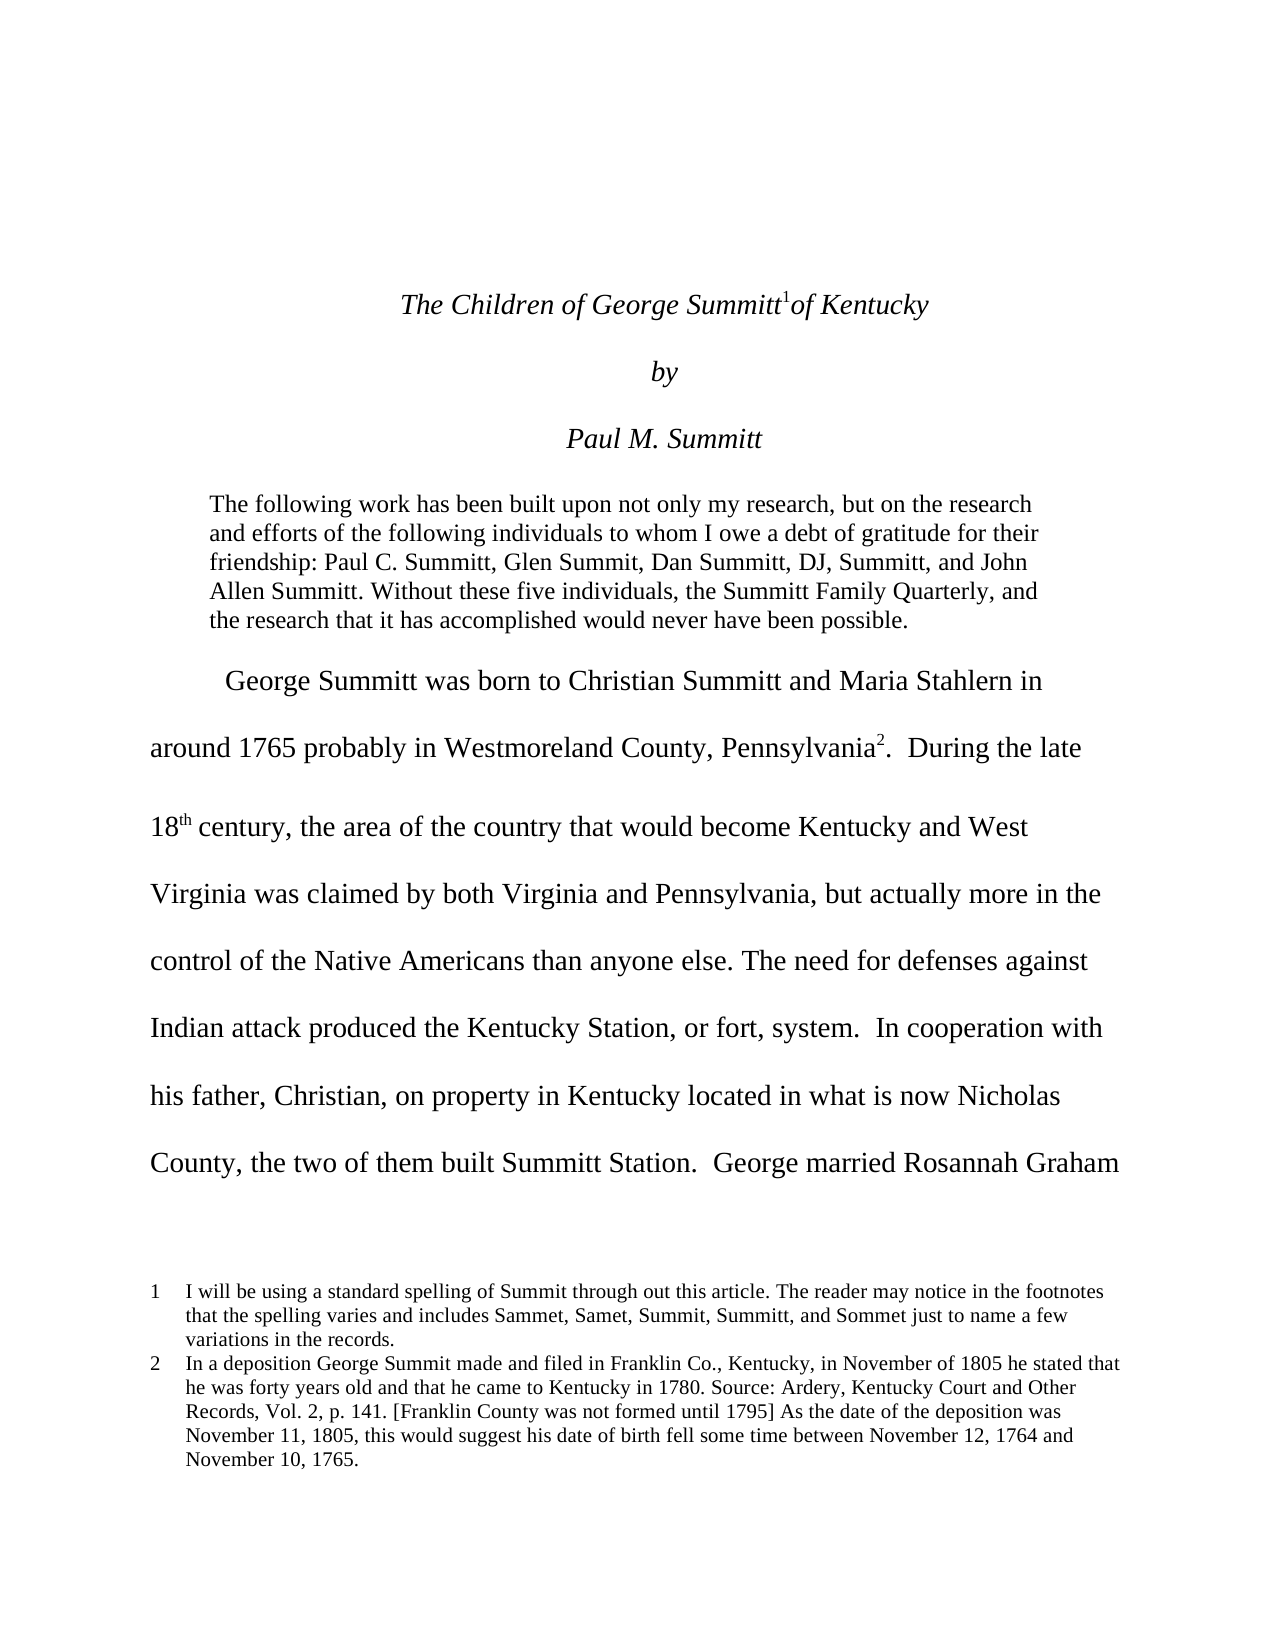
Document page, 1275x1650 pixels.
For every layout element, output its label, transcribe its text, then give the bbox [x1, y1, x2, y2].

text Paul M. Summitt [150, 421, 1125, 455]
text George Summitt was born to Christian Summitt and Maria Stahlern in around 1765 probably in Westmoreland County, Pennsylvania. During the late 18th century, the area of the country that would become Kentucky and West Virginia was claimed by both Virginia and Pennsylvania, but actually more in the control of the Native Americans than anyone else. The need for defenses against Indian attack produced the Kentucky Station, or fort, system. In cooperation with his father, Christian, on property in Kentucky located in what is now Nicholas County, the two of them built Summitt Station. George married Rosannah Graham [150, 663, 1125, 1178]
text In a deposition George Summit made and filed in Franklin Co., Kentucky, in November of 1805 he stated that he was forty years old and that he came to Kentucky in 1780. Source: Ardery, Kentucky Court and Other Records, Vol. 2, p. 141. [Franklin County was not formed until 1795] As the date of the deposition was November 11, 1805, this would suggest his date of birth fell some time between November 12, 1764 and November 10, 1765. [150, 1351, 1125, 1471]
text by [150, 354, 1125, 388]
text The Children of George Summittof Kentucky [150, 287, 1125, 321]
text The following work has been built upon not only my research, but on the research and efforts of the following individuals to whom I owe a debt of gratitude for their friendship: Paul C. Summitt, Glen Summit, Dan Summitt, DJ, Summitt, and John Allen Summitt. Without these five individuals, the Summitt Family Quarterly, and the research that it has accomplished would never have been possible. [209, 488, 1066, 634]
text I will be using a standard spelling of Summit through out this article. The reader may notice in the footnotes that the spelling varies and includes Sammet, Samet, Summit, Summitt, and Sommet just to name a few variations in the records. [150, 1278, 1125, 1351]
